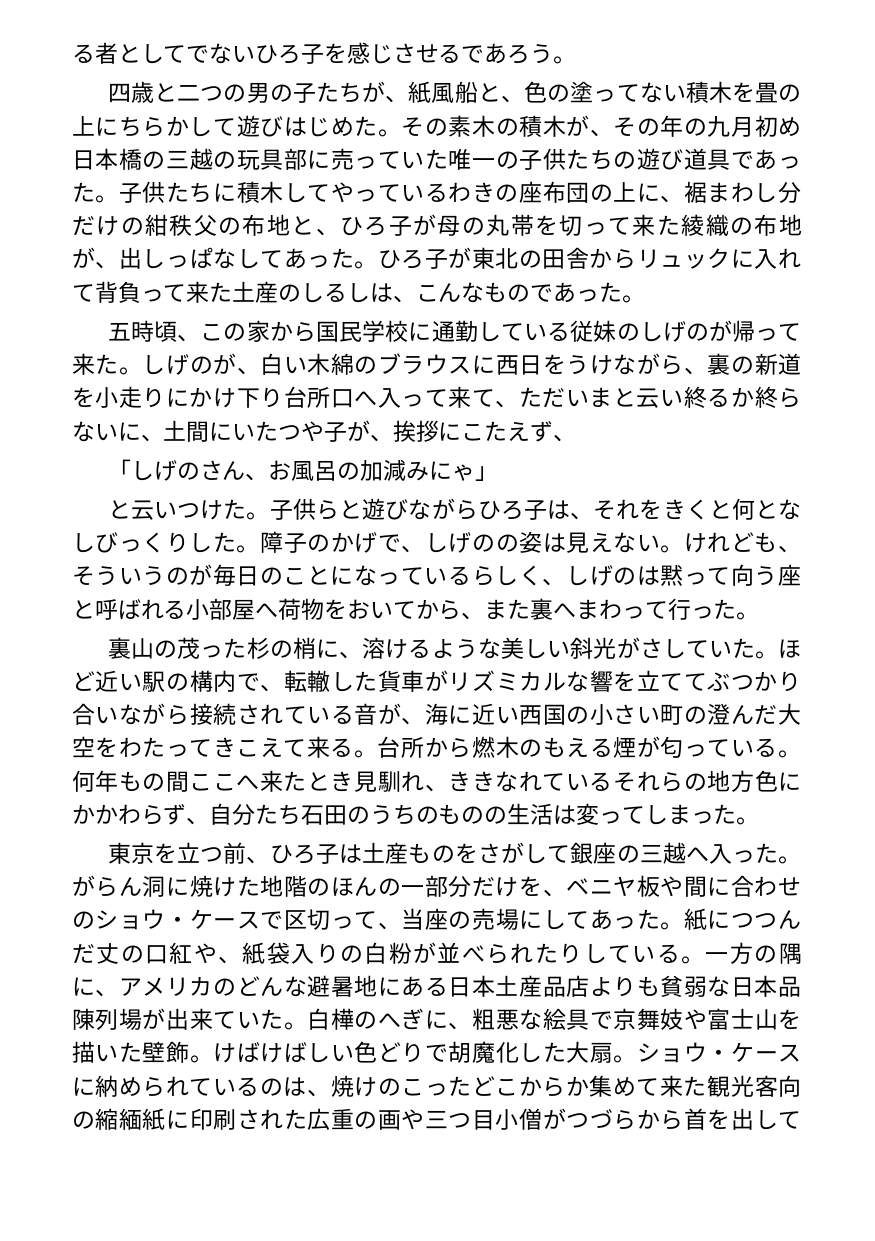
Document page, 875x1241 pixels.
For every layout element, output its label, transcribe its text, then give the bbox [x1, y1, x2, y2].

text 五時頃、この家から国民学校に通勤している従妹のしげのが帰って来た。しげのが、白い木綿のブラウスに西日をうけながら、裏の新道を小走りにかけ下り台所口へ入って来て、ただいまと云い終るか終らないに、土間にいたつや子が、挨拶にこたえず、 [72, 314, 802, 447]
text 東京を立つ前、ひろ子は土産ものをさがして銀座の三越へ入った。がらん洞に焼けた地階のほんの一部分だけを、ベニヤ板や間に合わせのショウ・ケースで区切って、当座の売場にしてあった。紙につつんだ丈の口紅や、紙袋入りの白粉が並べられたりしている。一方の隅に、アメリカのどんな避暑地にある日本土産品店よりも貧弱な日本品陳列場が出来ていた。白樺のへぎに、粗悪な絵具で京舞妓や富士山を描いた壁飾。けばけばしい色どりで胡魔化した大扇。ショウ・ケースに納められているのは、焼けのこったどこからか集めて来た観光客向の縮緬紙に印刷された広重の画や三つ目小僧がつづらから首を出して [72, 836, 802, 1135]
text 裏山の茂った杉の梢に、溶けるような美しい斜光がさしていた。ほど近い駅の構内で、転轍した貨車がリズミカルな響を立ててぶつかり合いながら接続されている音が、海に近い西国の小さい町の澄んだ大空をわたってきこえて来る。台所から燃木のもえる煙が匂っている。何年もの間ここへ来たとき見馴れ、ききなれているそれらの地方色にかかわらず、自分たち石田のうちのものの生活は変ってしまった。 [72, 631, 802, 830]
text る者としてでないひろ子を感じさせるであろう。 [72, 36, 802, 69]
text 「しげのさん、お風呂の加減みにゃ」 [72, 453, 802, 486]
text と云いつけた。子供らと遊びながらひろ子は、それをきくと何となしびっくりした。障子のかげで、しげのの姿は見えない。けれども、そういうのが毎日のことになっているらしく、しげのは黙って向う座と呼ばれる小部屋へ荷物をおいてから、また裏へまわって行った。 [72, 492, 802, 625]
text 四歳と二つの男の子たちが、紙風船と、色の塗ってない積木を畳の上にちらかして遊びはじめた。その素木の積木が、その年の九月初め日本橋の三越の玩具部に売っていた唯一の子供たちの遊び道具であった。子供たちに積木してやっているわきの座布団の上に、裾まわし分だけの紺秩父の布地と、ひろ子が母の丸帯を切って来た綾織の布地が、出しっぱなしてあった。ひろ子が東北の田舎からリュックに入れて背負って来た土産のしるしは、こんなものであった。 [72, 75, 802, 308]
